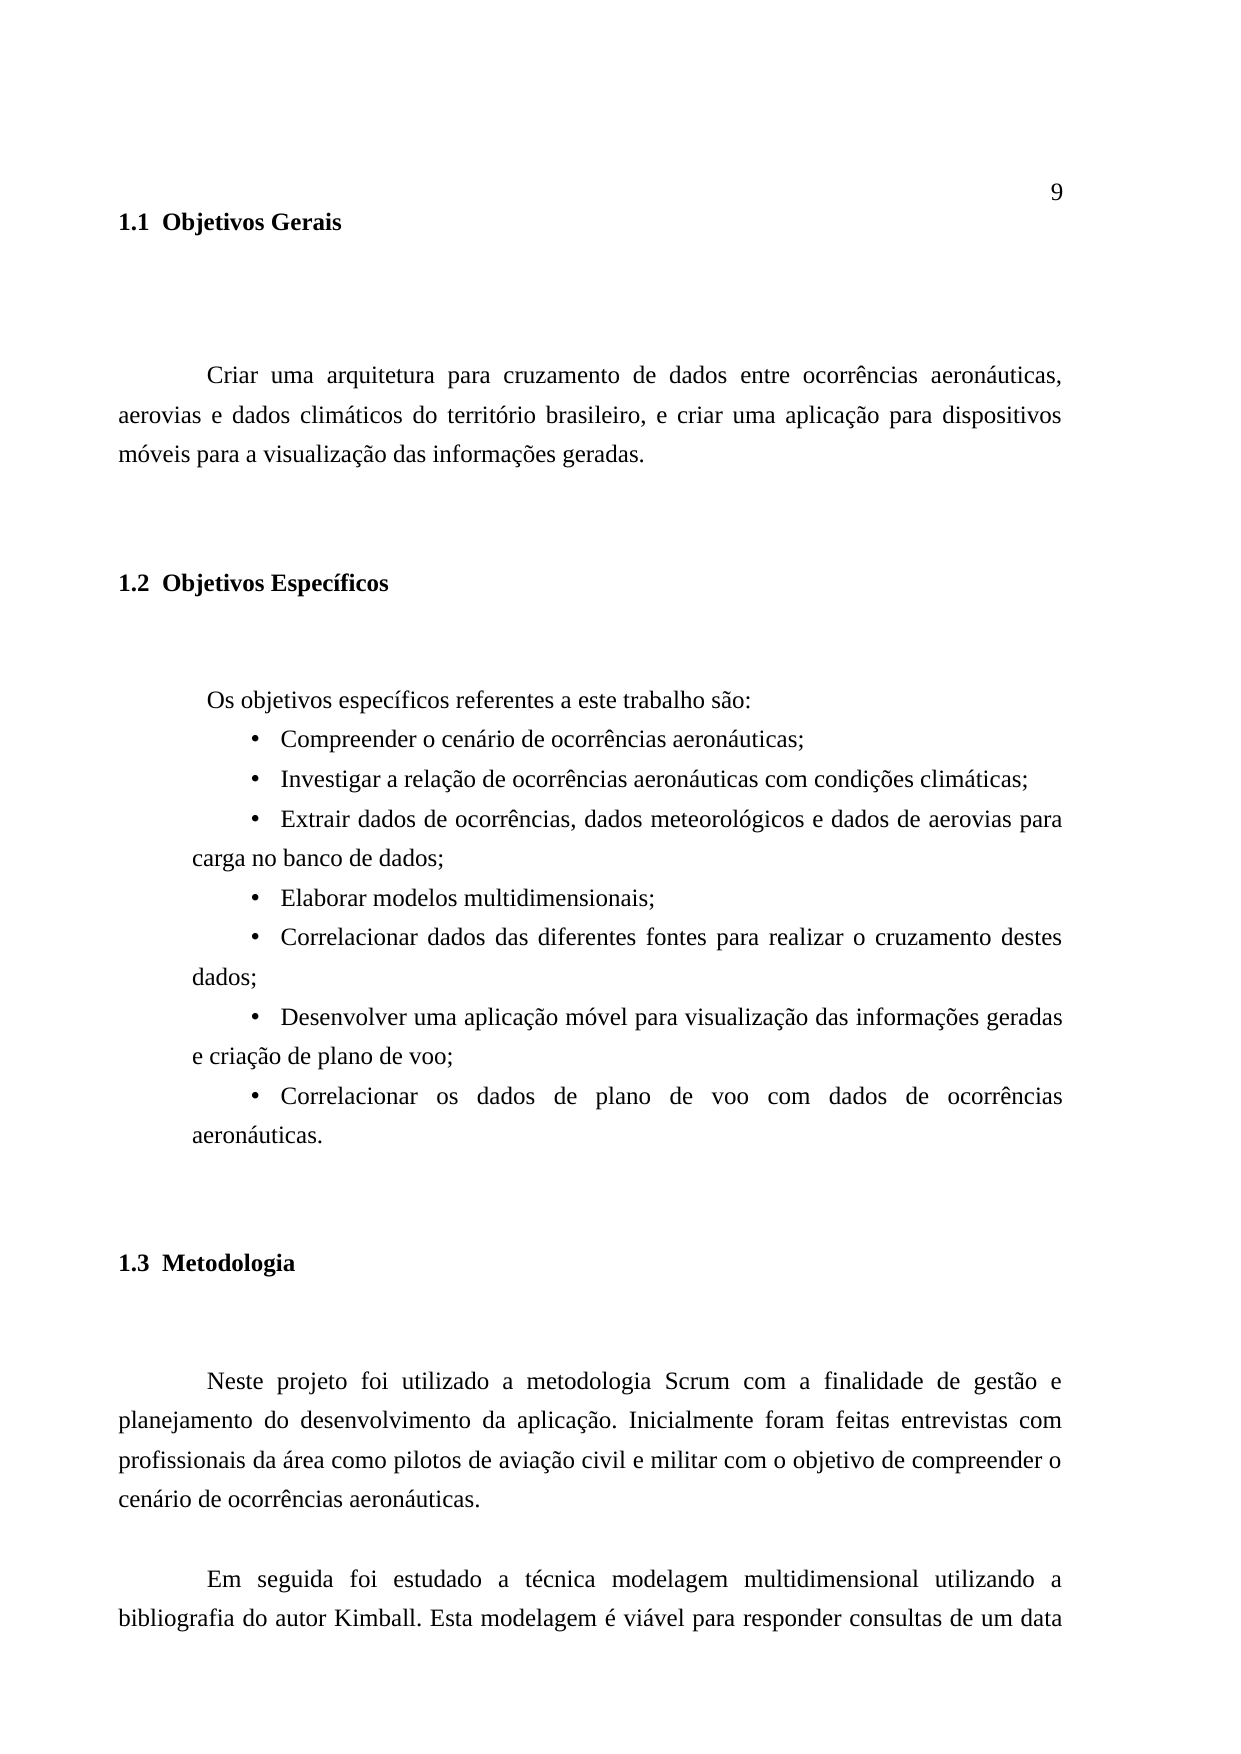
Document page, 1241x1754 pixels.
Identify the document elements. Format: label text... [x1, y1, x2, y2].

list Compreender o cenário de ocorrências aeronáuticas; [162, 724, 1063, 753]
list Correlacionar dados das diferentes fontes para realizar o cruzamento destes dados; [162, 922, 1063, 991]
list Desenvolver uma aplicação móvel para visualização das informações geradas e criação de plano de voo; [162, 1002, 1063, 1070]
subtitle Metodologia [118, 1248, 1063, 1277]
subtitle Objetivos Gerais [118, 207, 1063, 235]
text Criar uma arquitetura para cruzamento de dados entre ocorrências aeronáuticas, aerovias e dados climáticos do território brasileiro, e criar uma aplicação para dispositivos móveis para a visualização das informações geradas. [118, 360, 1063, 468]
list Elaborar modelos multidimensionais; [162, 883, 1063, 912]
list Extrair dados de ocorrências, dados meteorológicos e dados de aerovias para carga no banco de dados; [162, 804, 1063, 872]
list Correlacionar os dados de plano de voo com dados de ocorrências aeronáuticas. [162, 1081, 1063, 1149]
text Os objetivos específicos referentes a este trabalho são: [118, 685, 1063, 714]
text Neste projeto foi utilizado a metodologia Scrum com a finalidade de gestão e planejamento do desenvolvimento da aplicação. Inicialmente foram feitas entrevistas com profissionais da área como pilotos de aviação civil e militar com o objetivo de compreender o cenário de ocorrências aeronáuticas. [118, 1366, 1063, 1513]
text Em seguida foi estudado a técnica modelagem multidimensional utilizando a bibliografia do autor Kimball. Esta modelagem é viável para responder consultas de um data [118, 1564, 1063, 1632]
subtitle Objetivos Específicos [118, 568, 1063, 596]
list Investigar a relação de ocorrências aeronáuticas com condições climáticas; [162, 764, 1063, 793]
